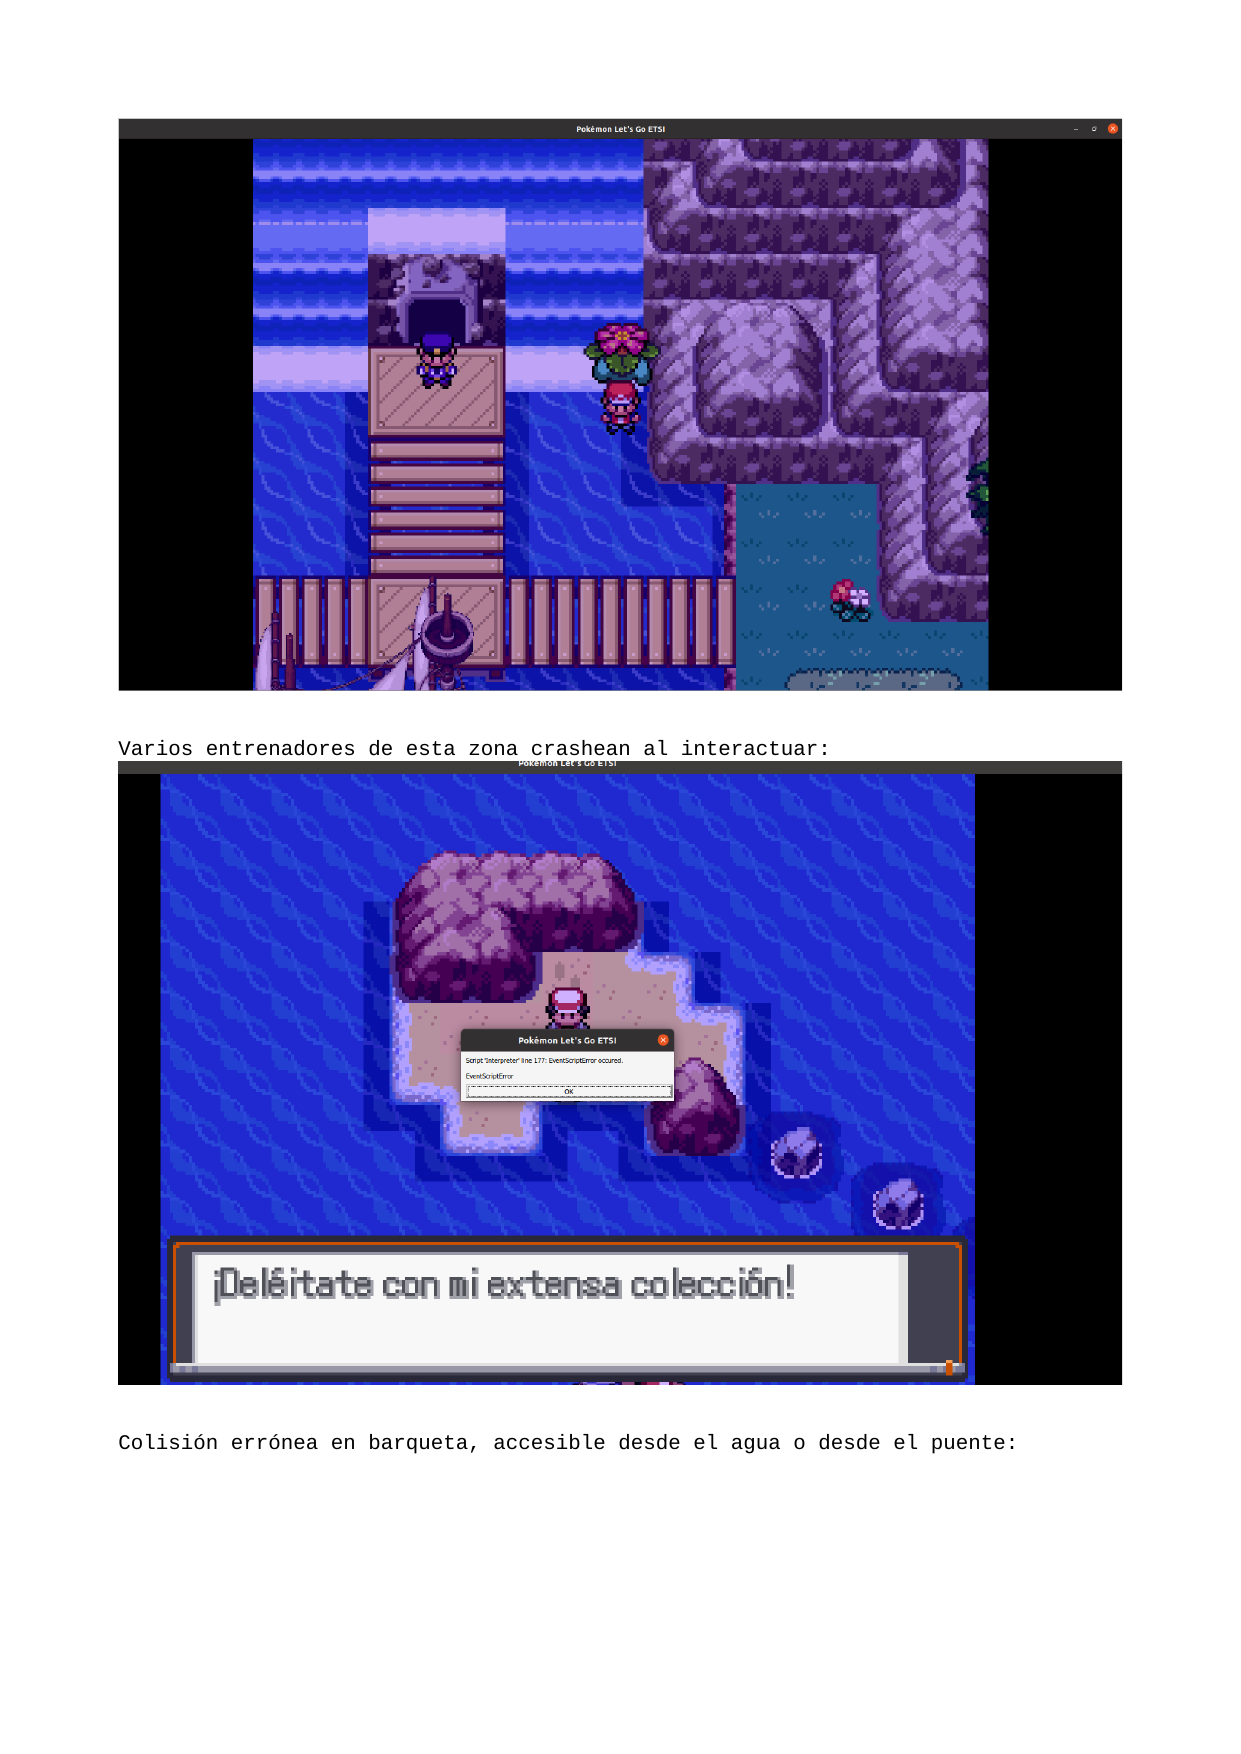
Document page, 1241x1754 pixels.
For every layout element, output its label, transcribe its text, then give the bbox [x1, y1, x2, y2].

picture [118, 118, 1123, 691]
text Colisión errónea en barqueta, accesible desde el agua o desde el puente: [118, 1432, 1122, 1456]
text Varios entrenadores de esta zona crashean al interactuar: [118, 738, 1122, 761]
picture [118, 761, 1123, 1385]
